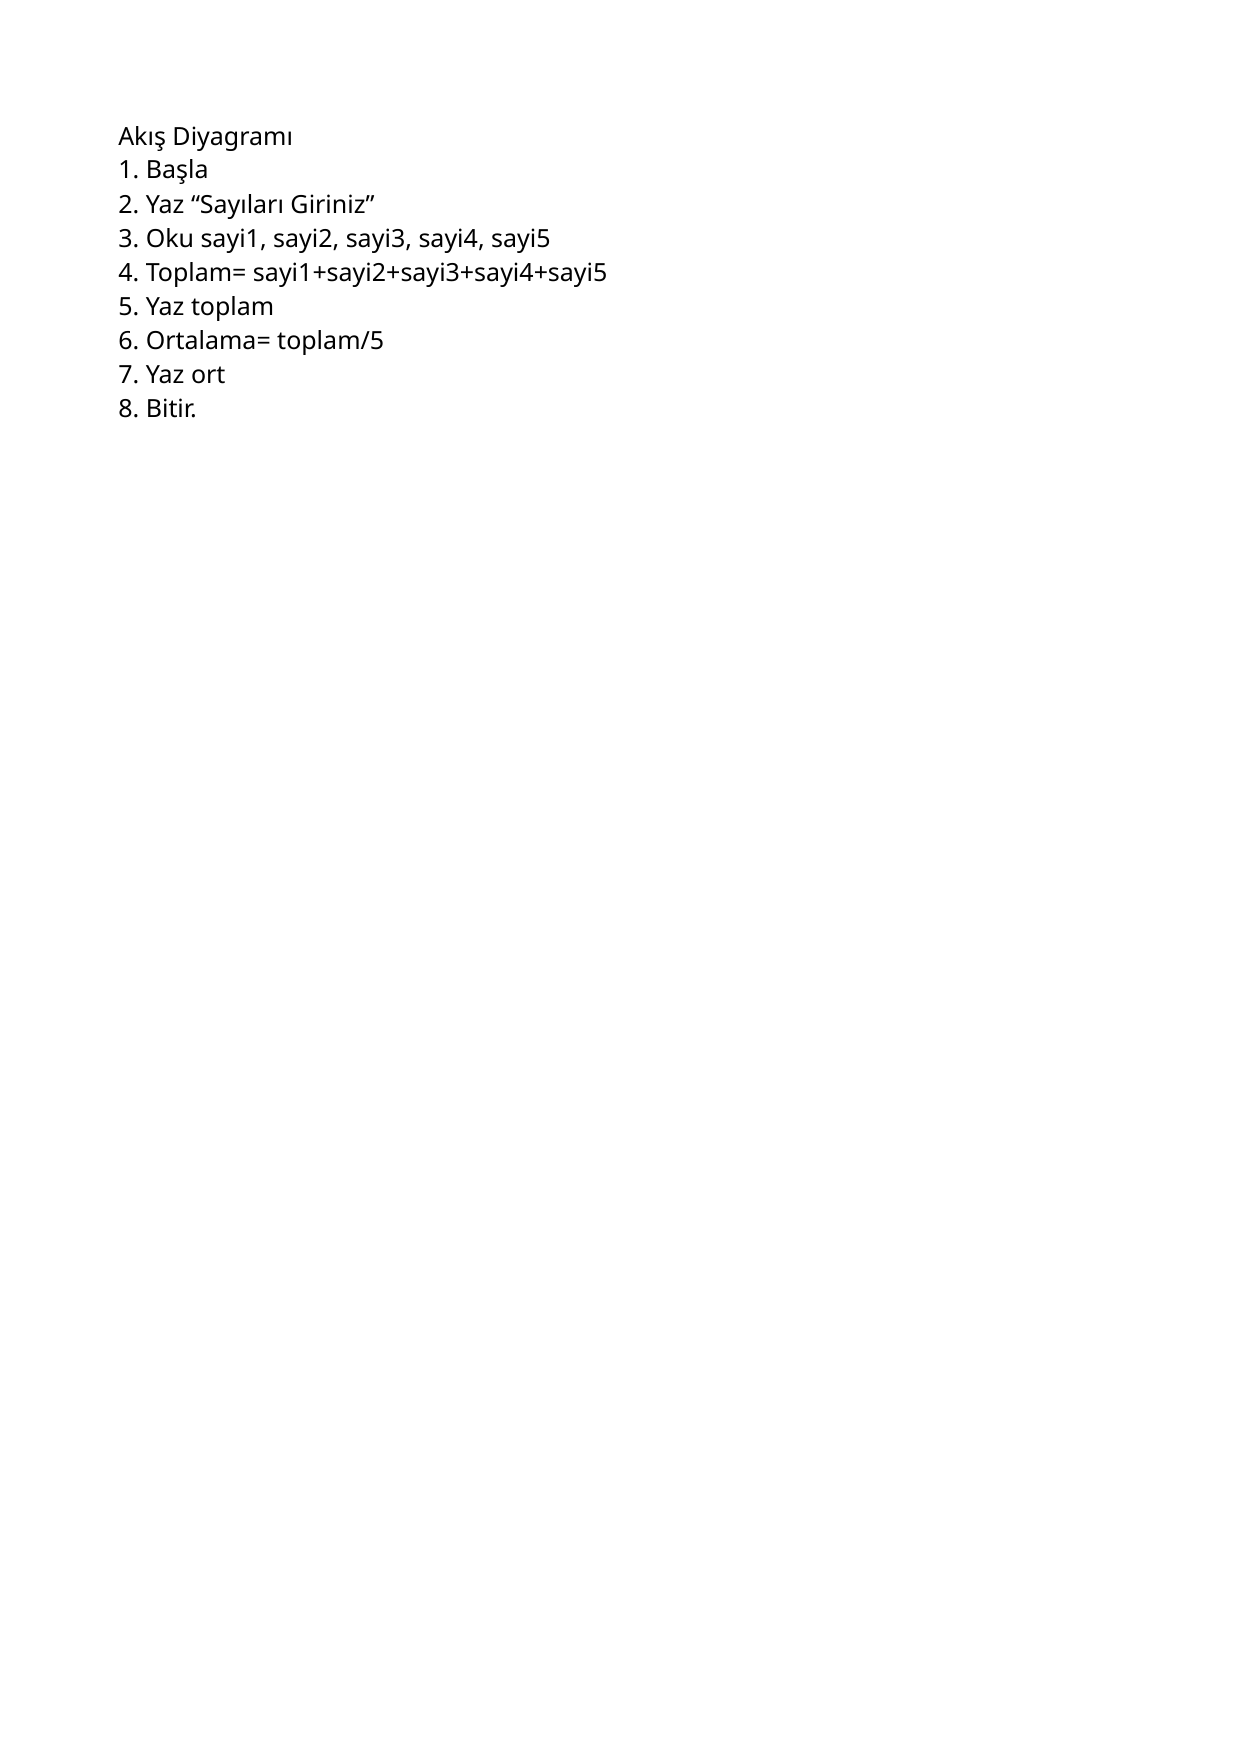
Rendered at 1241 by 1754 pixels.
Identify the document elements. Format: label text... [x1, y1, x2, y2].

text 3. Oku sayi1, sayi2, sayi3, sayi4, sayi5 [118, 220, 1122, 254]
text 2. Yaz “Sayıları Giriniz” [118, 186, 1122, 220]
text 1. Başla [118, 152, 1122, 186]
text 5. Yaz toplam [118, 288, 1122, 322]
text 4. Toplam= sayi1+sayi2+sayi3+sayi4+sayi5 [118, 254, 1122, 288]
text 8. Bitir. [118, 391, 1122, 425]
text 6. Ortalama= toplam/5 [118, 322, 1122, 357]
text Akış Diyagramı [118, 118, 1122, 152]
text 7. Yaz ort [118, 357, 1122, 391]
